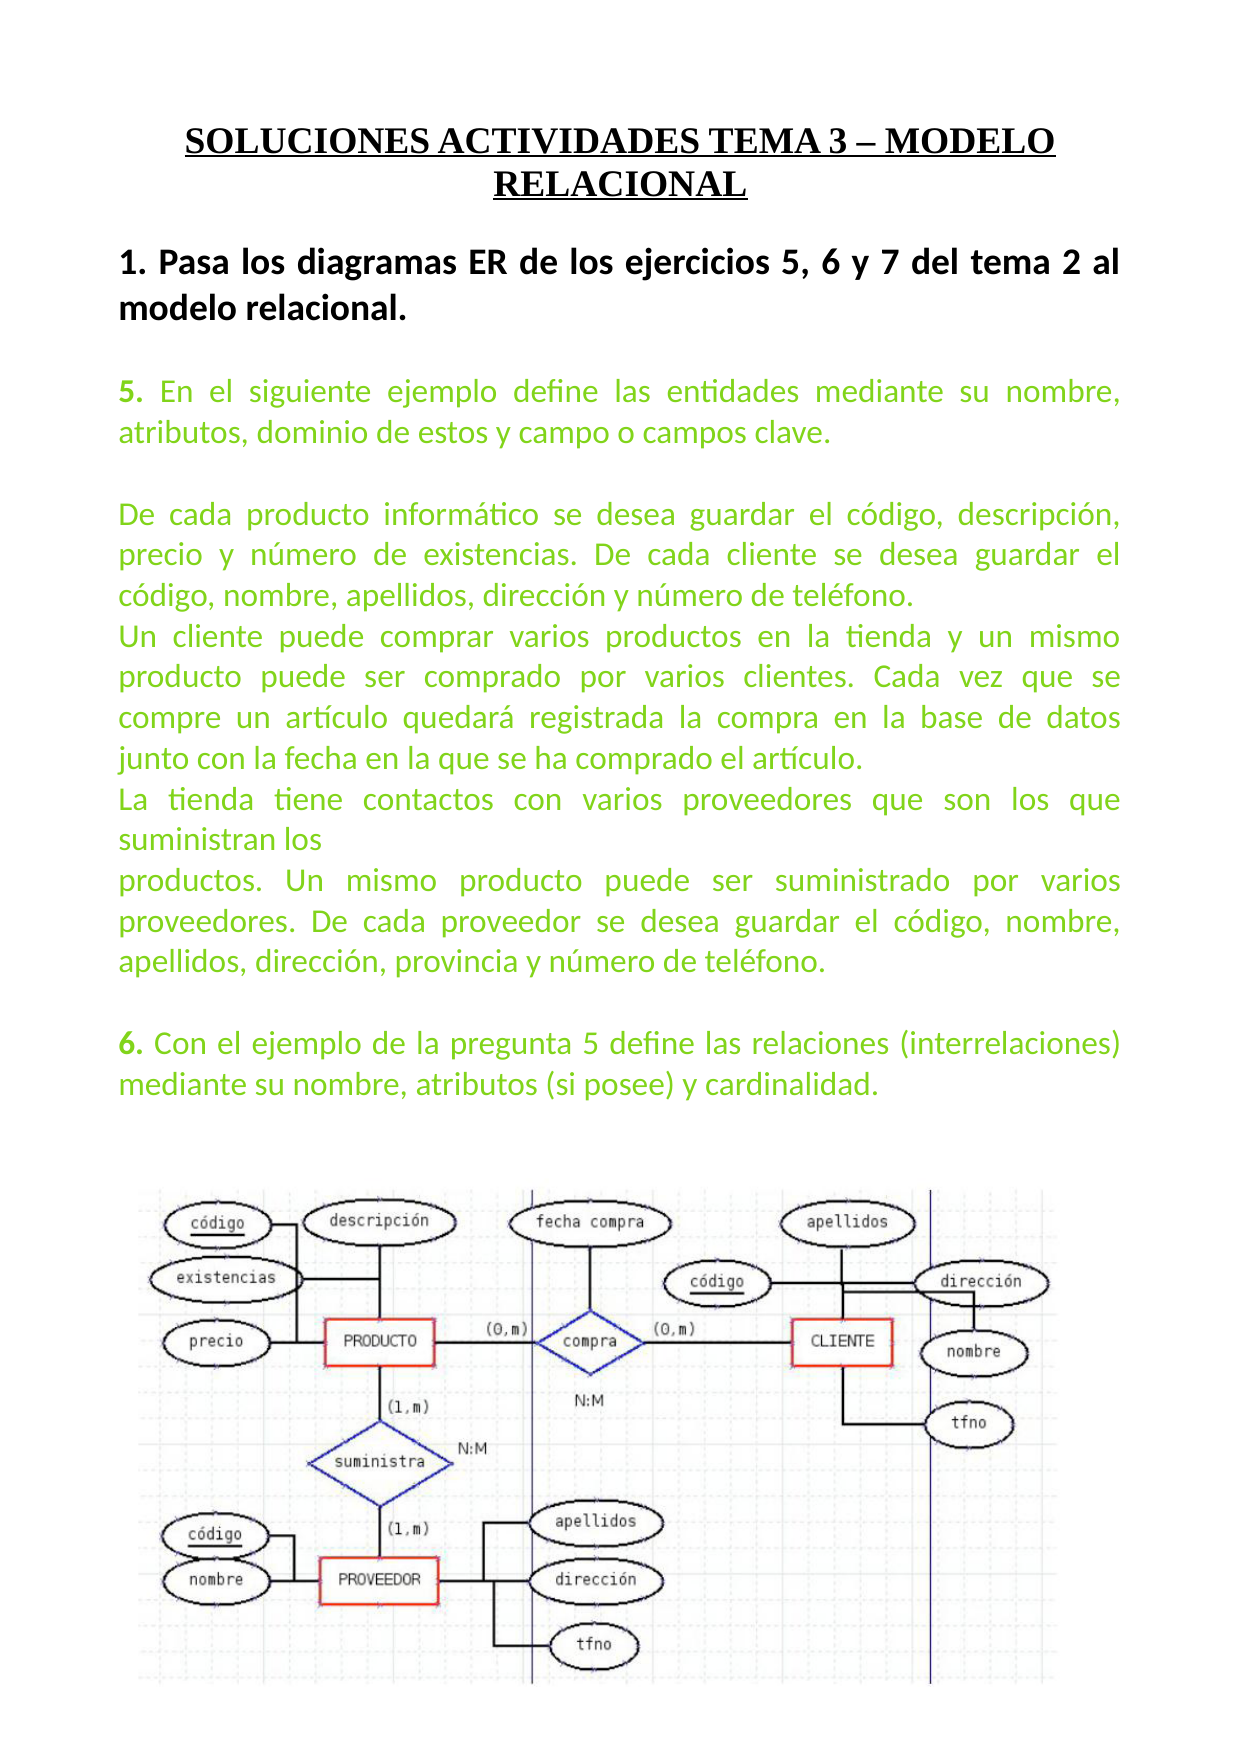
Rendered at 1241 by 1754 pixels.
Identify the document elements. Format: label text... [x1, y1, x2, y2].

picture [130, 1166, 1065, 1687]
text La tienda tiene contactos con varios proveedores que son los que suministran los [118, 778, 1122, 859]
text De cada producto informático se desea guardar el código, descripción, precio y número de existencias. De cada cliente se desea guardar el código, nombre, apellidos, dirección y número de teléfono. [118, 492, 1122, 615]
text 5. En el siguiente ejemplo define las entidades mediante su nombre, atributos, dominio de estos y campo o campos clave. [118, 370, 1122, 452]
text 1. Pasa los diagramas ER de los ejercicios 5, 6 y 7 del tema 2 al modelo relacional. [118, 238, 1122, 329]
text productos. Un mismo producto puede ser suministrado por varios proveedores. De cada proveedor se desea guardar el código, nombre, apellidos, dirección, provincia y número de teléfono. [118, 859, 1122, 981]
text Un cliente puede comprar varios productos en la tienda y un mismo producto puede ser comprado por varios clientes. Cada vez que se compre un artículo quedará registrada la compra en la base de datos junto con la fecha en la que se ha comprado el artículo. [118, 615, 1122, 778]
text SOLUCIONES ACTIVIDADES TEMA 3 – MODELO RELACIONAL [118, 118, 1122, 204]
text 6. Con el ejemplo de la pregunta 5 define las relaciones (interrelaciones) mediante su nombre, atributos (si posee) y cardinalidad. [118, 1022, 1122, 1103]
